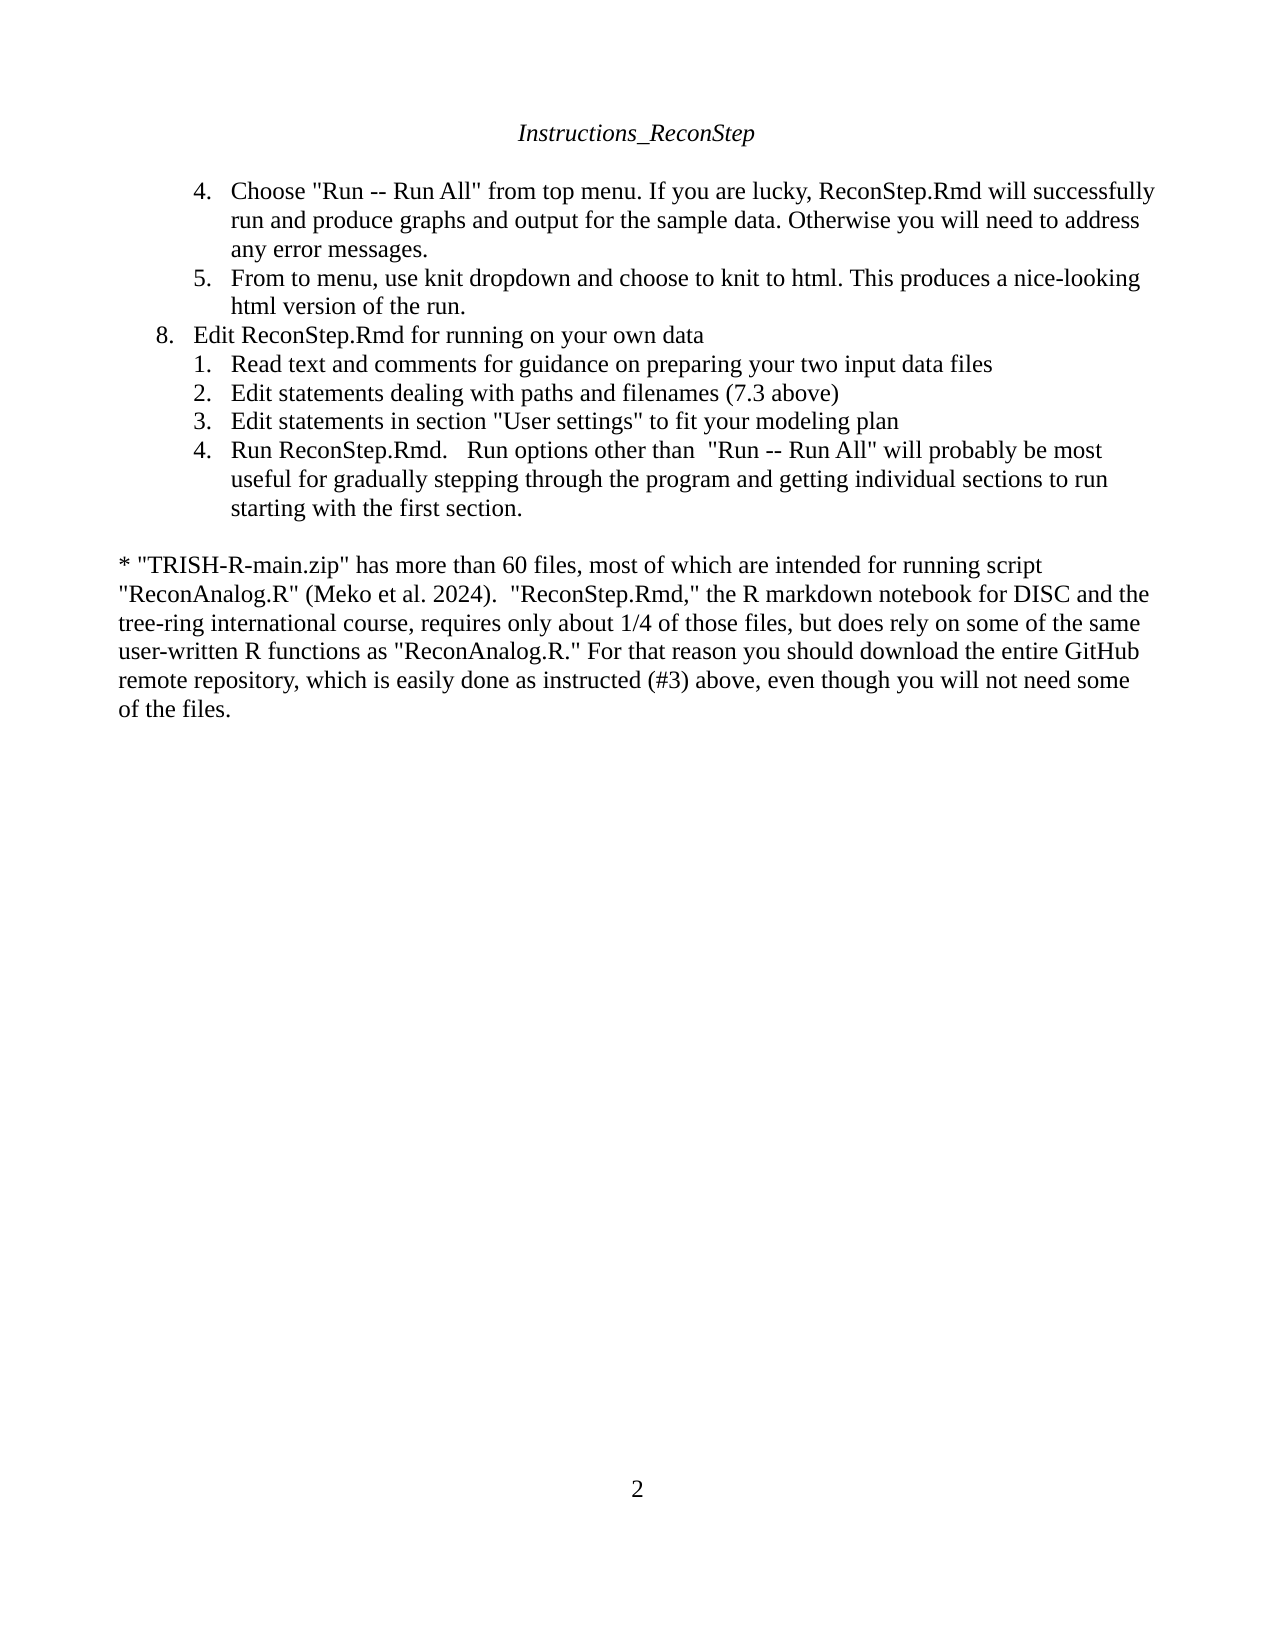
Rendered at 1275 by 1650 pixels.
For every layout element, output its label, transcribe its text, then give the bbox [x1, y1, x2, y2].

list Read text and comments for guidance on preparing your two input data files [193, 349, 1157, 378]
list Edit ReconStep.Rmd for running on your own data [156, 320, 1157, 349]
list Choose "Run -- Run All" from top menu. If you are lucky, ReconStep.Rmd will successfully run and produce graphs and output for the sample data. Otherwise you will need to address any error messages. [193, 176, 1157, 263]
list Edit statements dealing with paths and filenames (7.3 above) [193, 378, 1157, 406]
list Edit statements in section "User settings" to fit your modeling plan [193, 406, 1157, 435]
list From to menu, use knit dropdown and choose to knit to html. This produces a nice-looking html version of the run. [193, 263, 1157, 320]
text * "TRISH-R-main.zip" has more than 60 files, most of which are intended for running script "ReconAnalog.R" (Meko et al. 2024). "ReconStep.Rmd," the R markdown notebook for DISC and the tree-ring international course, requires only about 1/4 of those files, but does rely on some of the same user-written R functions as "ReconAnalog.R." For that reason you should download the entire GitHub remote repository, which is easily done as instructed (#3) above, even though you will not need some of the files. [118, 550, 1157, 723]
list Run ReconStep.Rmd. Run options other than "Run -- Run All" will probably be most useful for gradually stepping through the program and getting individual sections to run starting with the first section. [193, 435, 1157, 521]
